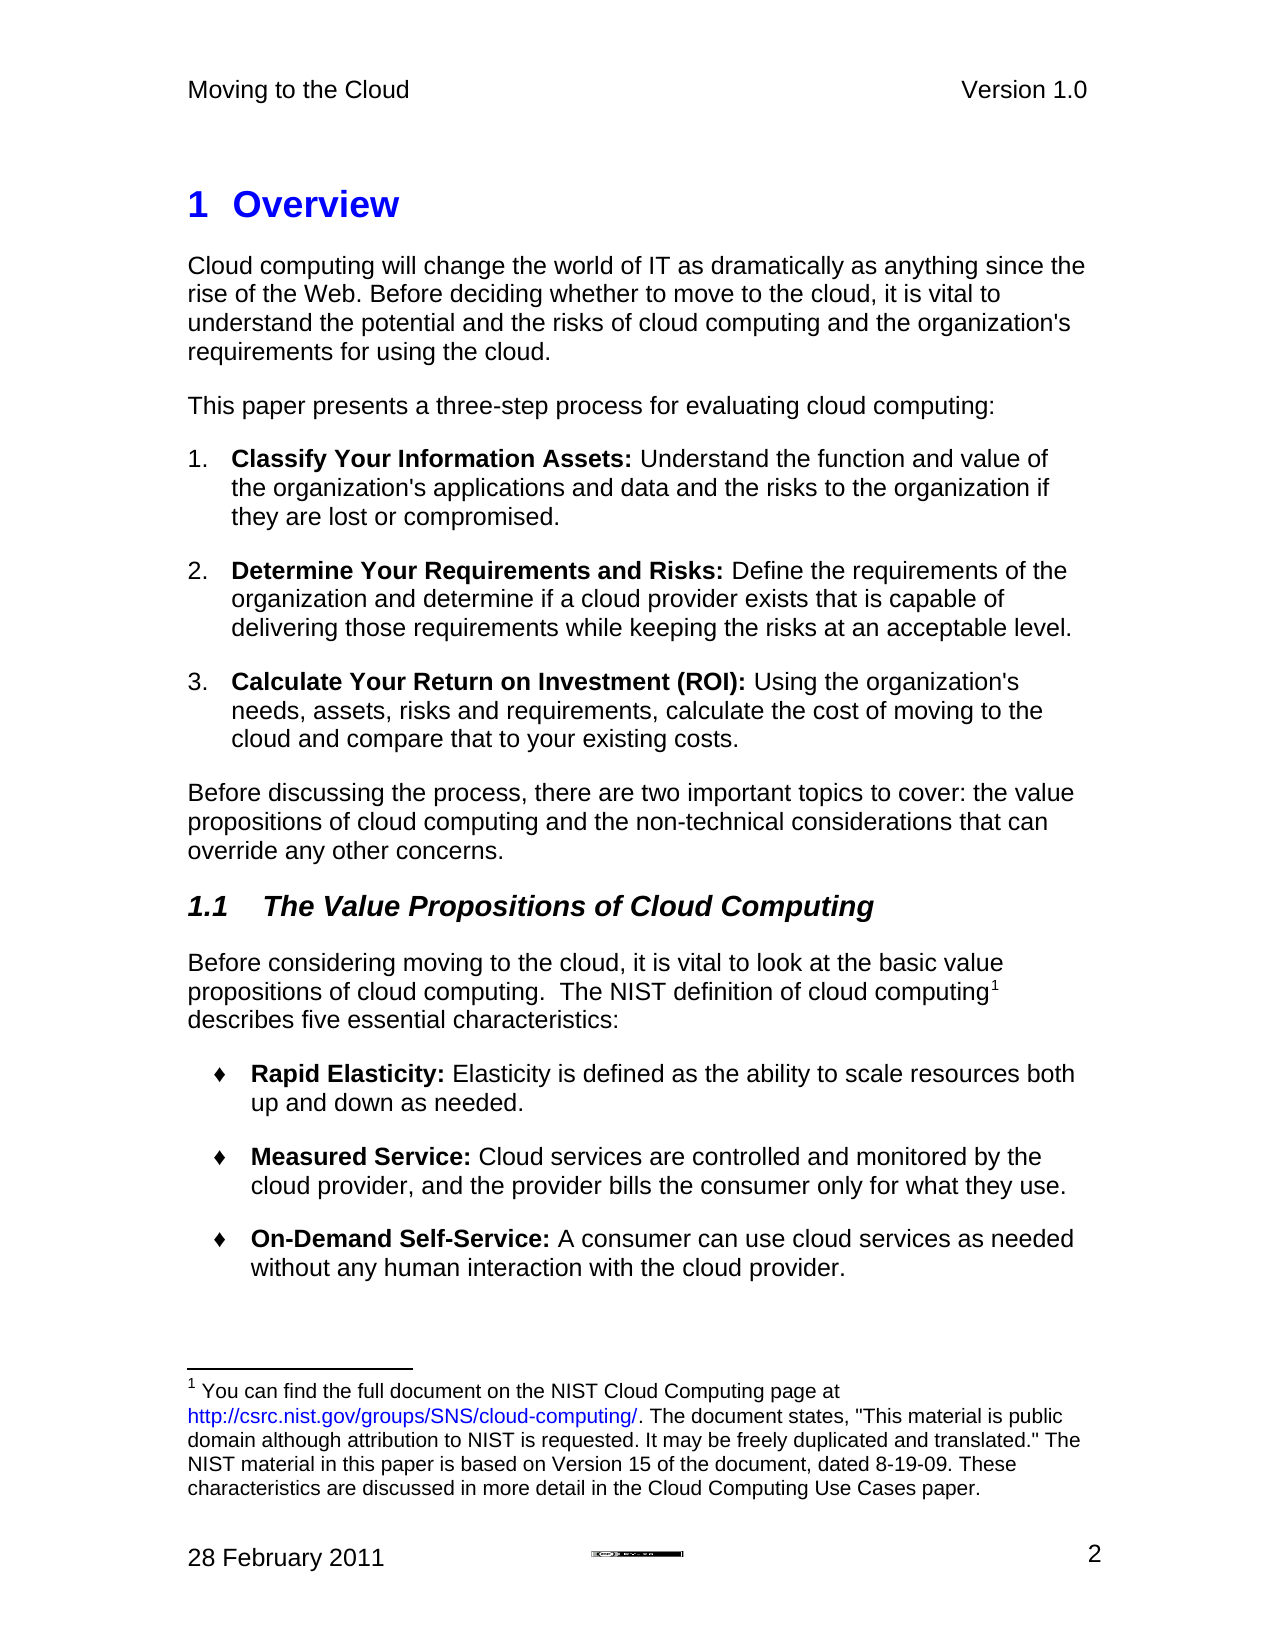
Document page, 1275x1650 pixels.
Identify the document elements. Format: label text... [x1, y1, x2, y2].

text Before considering moving to the cloud, it is vital to look at the basic value propositions of cloud computing. The NIST definition of cloud computing describes five essential characteristics: [187, 948, 1087, 1034]
picture [591, 1551, 684, 1557]
list Rapid Elasticity: Elasticity is defined as the ability to scale resources both up and down as needed. [213, 1059, 1087, 1117]
text You can find the full document on the NIST Cloud Computing page at http://csrc.nist.gov/groups/SNS/cloud-computing/. The document states, "This material is public domain although attribution to NIST is requested. It may be freely duplicated and translated." The NIST material in this paper is based on Version 15 of the document, dated 8-19-09. These characteristics are discussed in more detail in the Cloud Computing Use Cases paper. [187, 1375, 1087, 1500]
text Cloud computing will change the world of IT as dramatically as anything since the rise of the Web. Before deciding whether to move to the cloud, it is vital to understand the potential and the risks of cloud computing and the organization's requirements for using the cloud. [187, 251, 1087, 366]
list Classify Your Information Assets: Understand the function and value of the organization's applications and data and the risks to the organization if they are lost or compromised. [187, 444, 1087, 531]
list Calculate Your Return on Investment (ROI): Using the organization's needs, assets, risks and requirements, calculate the cost of moving to the cloud and compare that to your existing costs. [187, 667, 1087, 753]
text This paper presents a three-step process for evaluating cloud computing: [187, 391, 1087, 419]
list Measured Service: Cloud services are controlled and monitored by the cloud provider, and the provider bills the consumer only for what they use. [213, 1142, 1087, 1199]
subtitle Overview [187, 182, 1087, 226]
subtitle The Value Propositions of Cloud Computing [187, 889, 1087, 923]
list Determine Your Requirements and Risks: Define the requirements of the organization and determine if a cloud provider exists that is capable of delivering those requirements while keeping the risks at an acceptable level. [187, 556, 1087, 642]
list On-Demand Self-Service: A consumer can use cloud services as needed without any human interaction with the cloud provider. [213, 1224, 1087, 1282]
text Before discussing the process, there are two important topics to cover: the value propositions of cloud computing and the non-technical considerations that can override any other concerns. [187, 778, 1087, 864]
